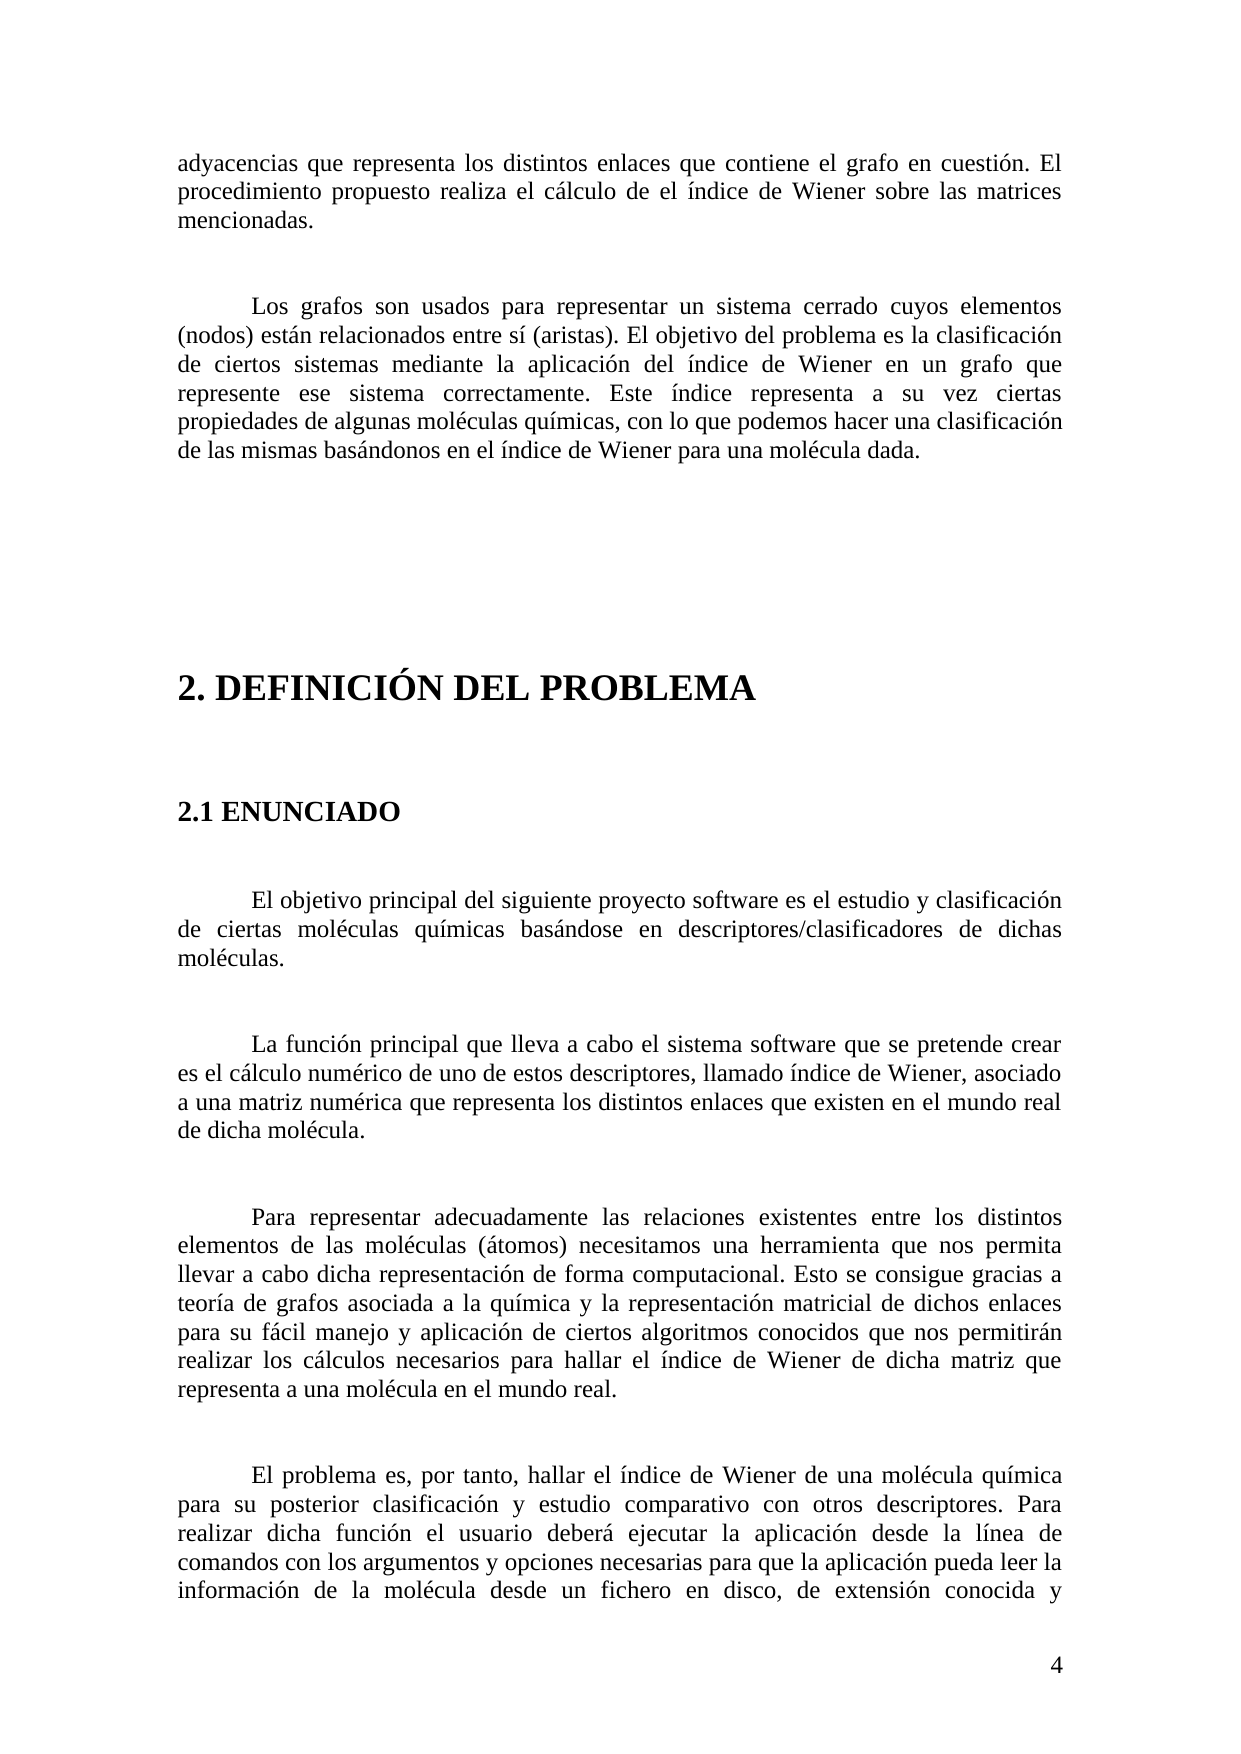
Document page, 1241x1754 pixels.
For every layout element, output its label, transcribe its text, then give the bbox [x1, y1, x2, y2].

text Para representar adecuadamente las relaciones existentes entre los distintos elementos de las moléculas (átomos) necesitamos una herramienta que nos permita llevar a cabo dicha representación de forma computacional. Esto se consigue gracias a teoría de grafos asociada a la química y la representación matricial de dichos enlaces para su fácil manejo y aplicación de ciertos algoritmos conocidos que nos permitirán realizar los cálculos necesarios para hallar el índice de Wiener de dicha matriz que representa a una molécula en el mundo real. [177, 1202, 1063, 1403]
text adyacencias que representa los distintos enlaces que contiene el grafo en cuestión. El procedimiento propuesto realiza el cálculo de el índice de Wiener sobre las matrices mencionadas. [177, 148, 1063, 234]
text El objetivo principal del siguiente proyecto software es el estudio y clasificación de ciertas moléculas químicas basándose en descriptores/clasificadores de dichas moléculas. [177, 886, 1063, 972]
text Los grafos son usados para representar un sistema cerrado cuyos elementos (nodos) están relacionados entre sí (aristas). El objetivo del problema es la clasificación de ciertos sistemas mediante la aplicación del índice de Wiener en un grafo que represente ese sistema correctamente. Este índice representa a su vez ciertas propiedades de algunas moléculas químicas, con lo que podemos hacer una clasificación de las mismas basándonos en el índice de Wiener para una molécula dada. [177, 291, 1063, 464]
text 2. DEFINICIÓN DEL PROBLEMA [177, 665, 1063, 708]
text La función principal que lleva a cabo el sistema software que se pretende crear es el cálculo numérico de uno de estos descriptores, llamado índice de Wiener, asociado a una matriz numérica que representa los distintos enlaces que existen en el mundo real de dicha molécula. [177, 1029, 1063, 1144]
text El problema es, por tanto, hallar el índice de Wiener de una molécula química para su posterior clasificación y estudio comparativo con otros descriptores. Para realizar dicha función el usuario deberá ejecutar la aplicación desde la línea de comandos con los argumentos y opciones necesarias para que la aplicación pueda leer la información de la molécula desde un fichero en disco, de extensión conocida y [177, 1461, 1063, 1604]
text 2.1 ENUNCIADO [177, 794, 1063, 828]
